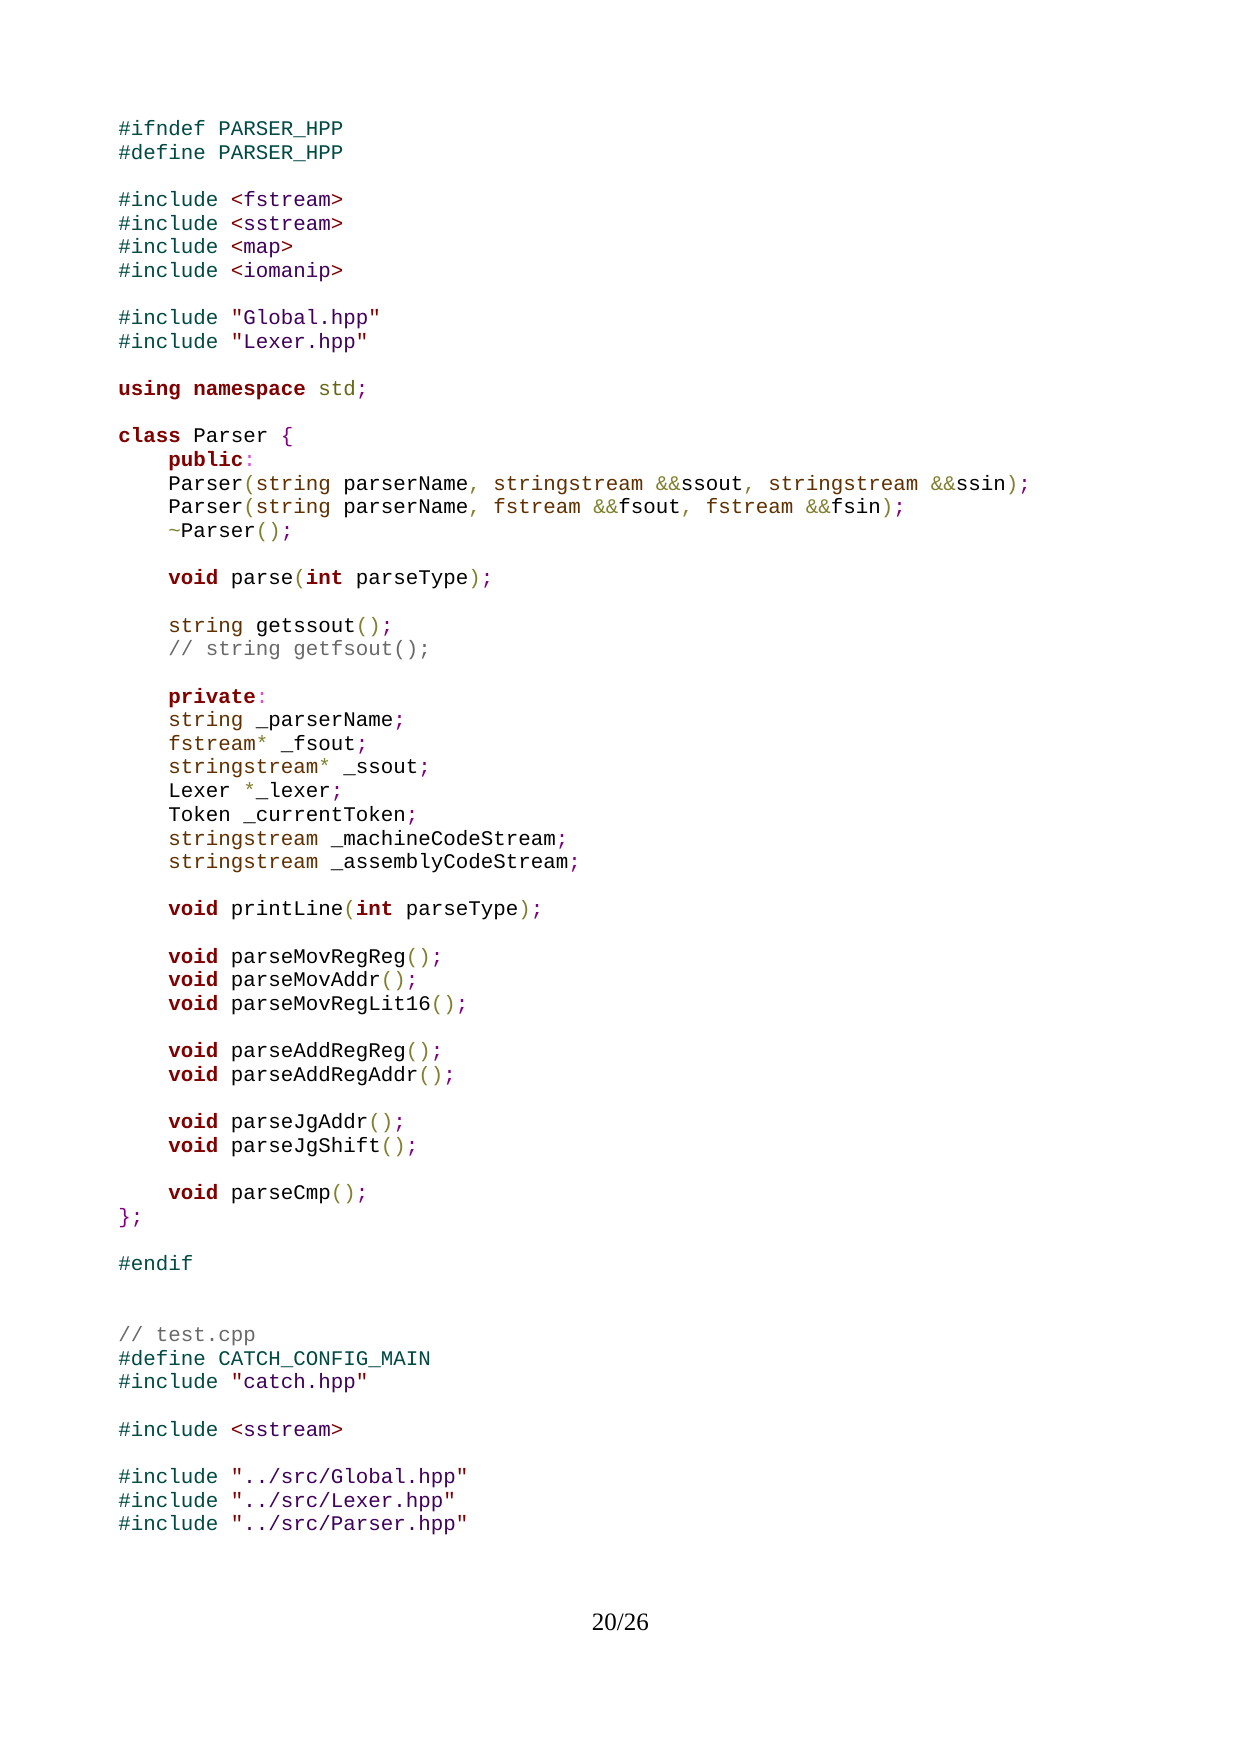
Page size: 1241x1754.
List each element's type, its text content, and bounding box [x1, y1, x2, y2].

text void parseCmp(); [118, 1182, 1122, 1206]
text #include "catch.hpp" [118, 1371, 1122, 1395]
text #include <map> [118, 236, 1122, 260]
text #include "../src/Global.hpp" [118, 1466, 1122, 1489]
text void parseJgShift(); [118, 1135, 1122, 1158]
text #ifndef PARSER_HPP [118, 118, 1122, 142]
text #include "Global.hpp" [118, 307, 1122, 331]
text #include "../src/Parser.hpp" [118, 1513, 1122, 1537]
text #include <fstream> [118, 189, 1122, 213]
text using namespace std; [118, 378, 1122, 402]
text Lexer *_lexer; [118, 780, 1122, 804]
text class Parser { [118, 426, 1122, 449]
text ~Parser(); [118, 520, 1122, 544]
text void parseAddRegAddr(); [118, 1064, 1122, 1088]
text void printLine(int parseType); [118, 898, 1122, 922]
text fstream* _fsout; [118, 733, 1122, 757]
text }; [118, 1206, 1122, 1229]
text private: [118, 686, 1122, 709]
text stringstream* _ssout; [118, 757, 1122, 780]
text #include <sstream> [118, 213, 1122, 236]
text // test.cpp [118, 1324, 1122, 1348]
text void parseJgAddr(); [118, 1111, 1122, 1135]
text string getssout(); [118, 615, 1122, 638]
text string _parserName; [118, 709, 1122, 733]
text #define PARSER_HPP [118, 142, 1122, 165]
text Token _currentToken; [118, 804, 1122, 827]
text Parser(string parserName, stringstream &&ssout, stringstream &&ssin); [118, 473, 1122, 496]
text // string getfsout(); [118, 638, 1122, 662]
text void parseMovAddr(); [118, 969, 1122, 993]
text void parseMovRegLit16(); [118, 993, 1122, 1017]
text #include "Lexer.hpp" [118, 331, 1122, 354]
text void parseMovRegReg(); [118, 946, 1122, 969]
text #include <iomanip> [118, 260, 1122, 284]
text public: [118, 449, 1122, 473]
text #include <sstream> [118, 1419, 1122, 1442]
text void parse(int parseType); [118, 567, 1122, 591]
text stringstream _assemblyCodeStream; [118, 851, 1122, 875]
text #endif [118, 1253, 1122, 1277]
text Parser(string parserName, fstream &&fsout, fstream &&fsin); [118, 496, 1122, 520]
text #define CATCH_CONFIG_MAIN [118, 1348, 1122, 1371]
text #include "../src/Lexer.hpp" [118, 1489, 1122, 1513]
text stringstream _machineCodeStream; [118, 827, 1122, 851]
text void parseAddRegReg(); [118, 1040, 1122, 1064]
